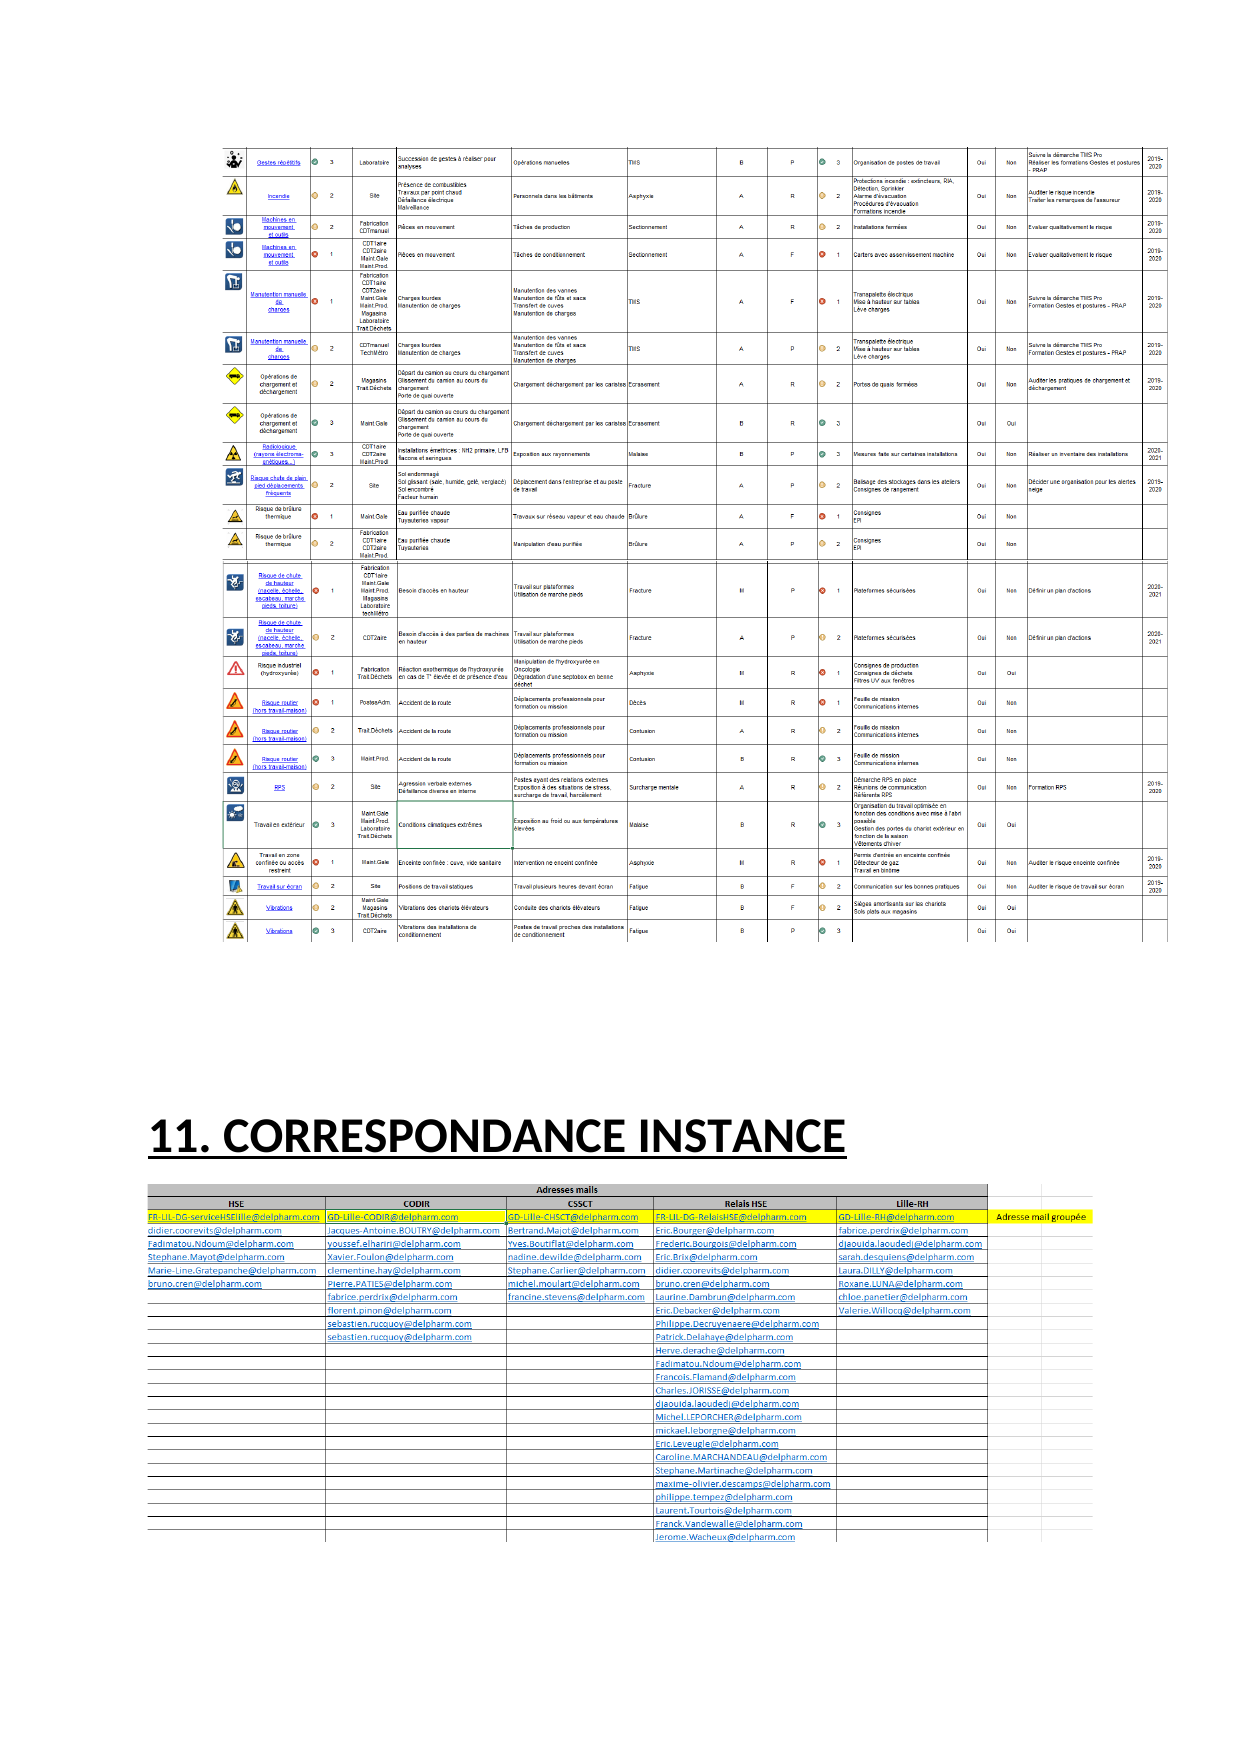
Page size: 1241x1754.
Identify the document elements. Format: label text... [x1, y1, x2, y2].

text 11. CORRESPONDANCE INSTANCE [148, 1104, 1093, 1165]
picture [147, 1184, 1093, 1542]
picture [222, 147, 1168, 560]
picture [222, 561, 1168, 942]
